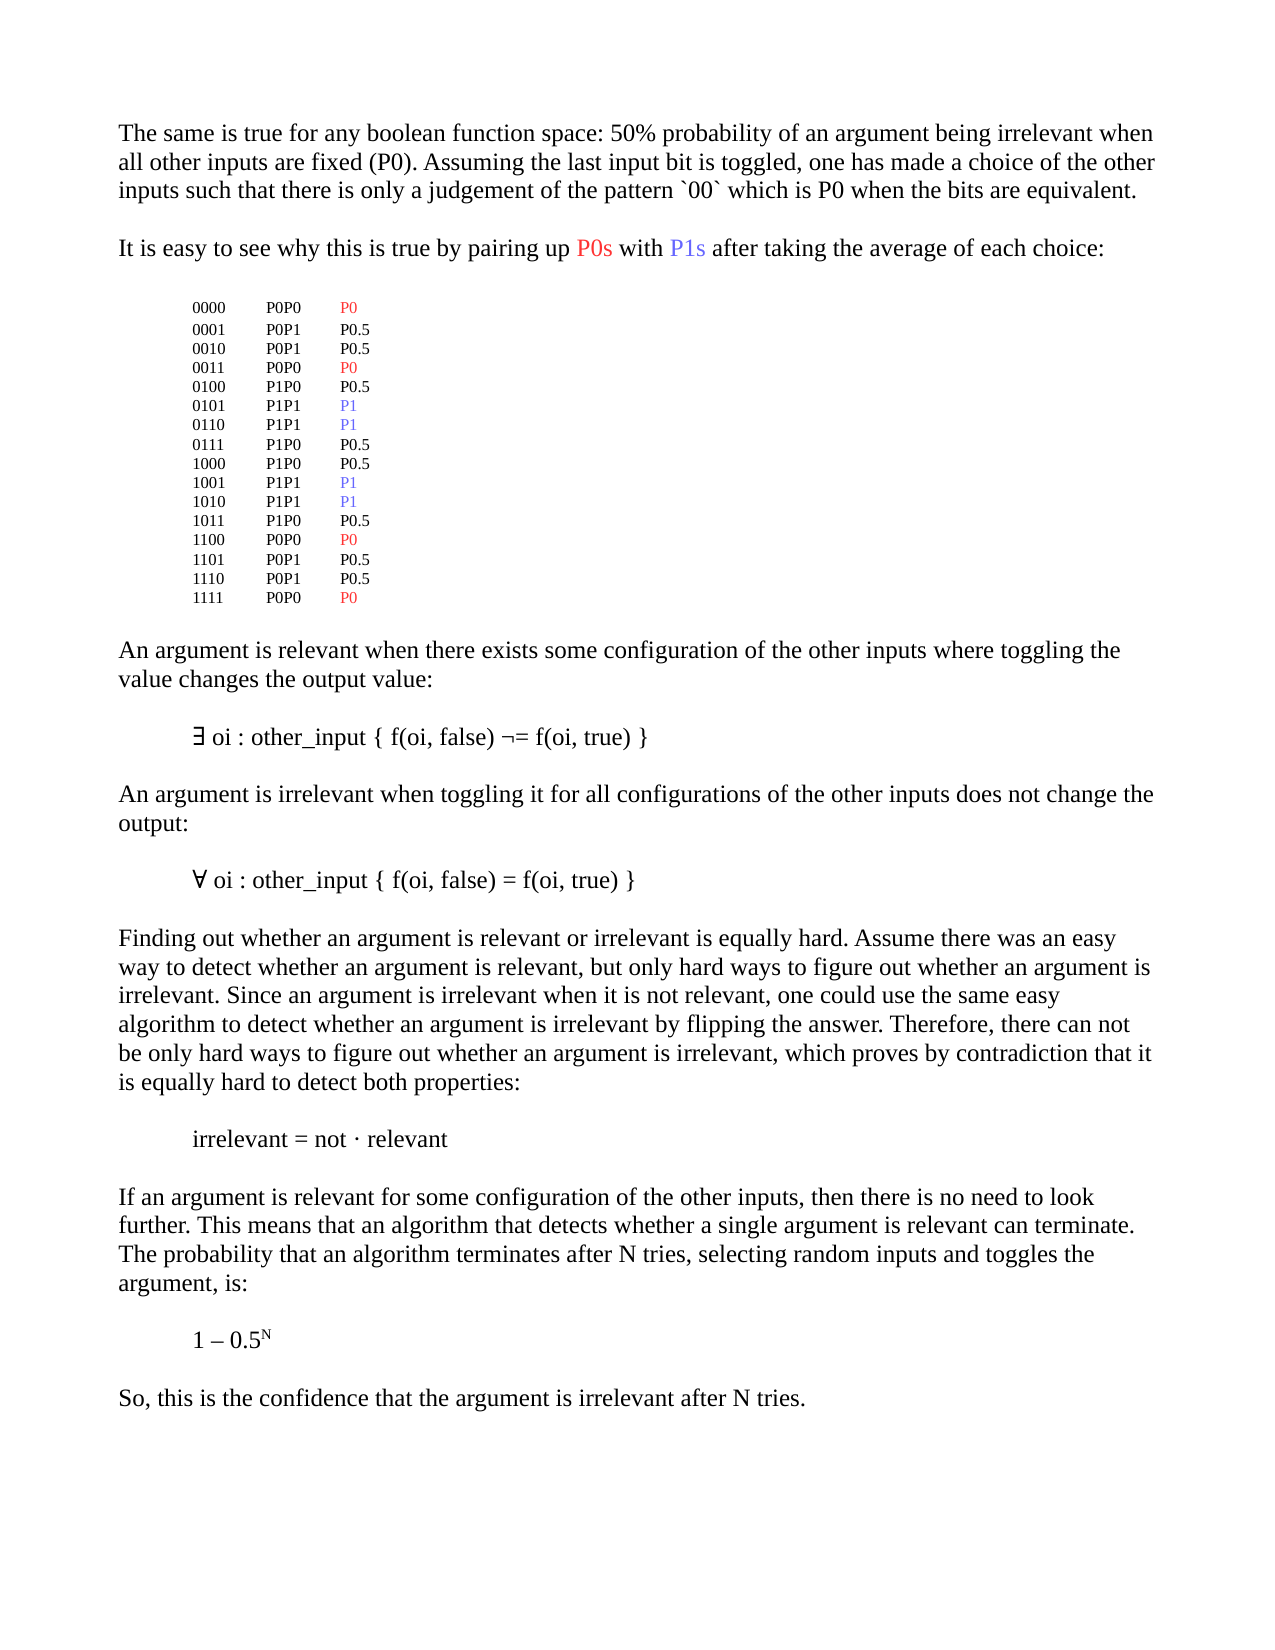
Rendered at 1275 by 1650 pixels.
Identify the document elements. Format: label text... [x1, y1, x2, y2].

text 1111 P0P0 P0 [118, 588, 1157, 607]
text It is easy to see why this is true by pairing up P0s with P1s after taking the average of each choice: [118, 233, 1157, 262]
text ∀ oi : other_input { f(oi, false) = f(oi, true) } [118, 866, 1157, 894]
text 0100 P1P0 P0.5 [118, 377, 1157, 396]
text 0011 P0P0 P0 [118, 358, 1157, 377]
text 1110 P0P1 P0.5 [118, 568, 1157, 588]
text 1101 P0P1 P0.5 [118, 549, 1157, 568]
text 1100 P0P0 P0 [118, 530, 1157, 549]
text 0010 P0P1 P0.5 [118, 338, 1157, 358]
text 0110 P1P1 P1 [118, 415, 1157, 434]
text 0101 P1P1 P1 [118, 396, 1157, 415]
text irrelevant = not · relevant [118, 1124, 1157, 1153]
text 1001 P1P1 P1 [118, 473, 1157, 492]
text 1 – 0.5N [118, 1326, 1157, 1354]
text An argument is relevant when there exists some configuration of the other inputs where toggling the value changes the output value: [118, 636, 1157, 693]
text 0001 P0P1 P0.5 [118, 319, 1157, 338]
text If an argument is relevant for some configuration of the other inputs, then there is no need to look further. This means that an algorithm that detects whether a single argument is relevant can terminate. The probability that an algorithm terminates after N tries, selecting random inputs and toggles the argument, is: [118, 1182, 1157, 1297]
text ∃ oi : other_input { f(oi, false) ¬= f(oi, true) } [118, 722, 1157, 751]
text 1000 P1P0 P0.5 [118, 453, 1157, 473]
text 1011 P1P0 P0.5 [118, 511, 1157, 530]
text 1010 P1P1 P1 [118, 492, 1157, 511]
text Finding out whether an argument is relevant or irrelevant is equally hard. Assume there was an easy way to detect whether an argument is relevant, but only hard ways to figure out whether an argument is irrelevant. Since an argument is irrelevant when it is not relevant, one could use the same easy algorithm to detect whether an argument is irrelevant by flipping the answer. Therefore, there can not be only hard ways to figure out whether an argument is irrelevant, which proves by contradiction that it is equally hard to detect both properties: [118, 923, 1157, 1096]
text 0111 P1P0 P0.5 [118, 434, 1157, 453]
text 0000 P0P0 P0 [118, 291, 1157, 319]
text The same is true for any boolean function space: 50% probability of an argument being irrelevant when all other inputs are fixed (P0). Assuming the last input bit is toggled, one has made a choice of the other inputs such that there is only a judgement of the pattern `00` which is P0 when the bits are equivalent. [118, 118, 1157, 204]
text An argument is irrelevant when toggling it for all configurations of the other inputs does not change the output: [118, 779, 1157, 837]
text So, this is the confidence that the argument is irrelevant after N tries. [118, 1383, 1157, 1412]
